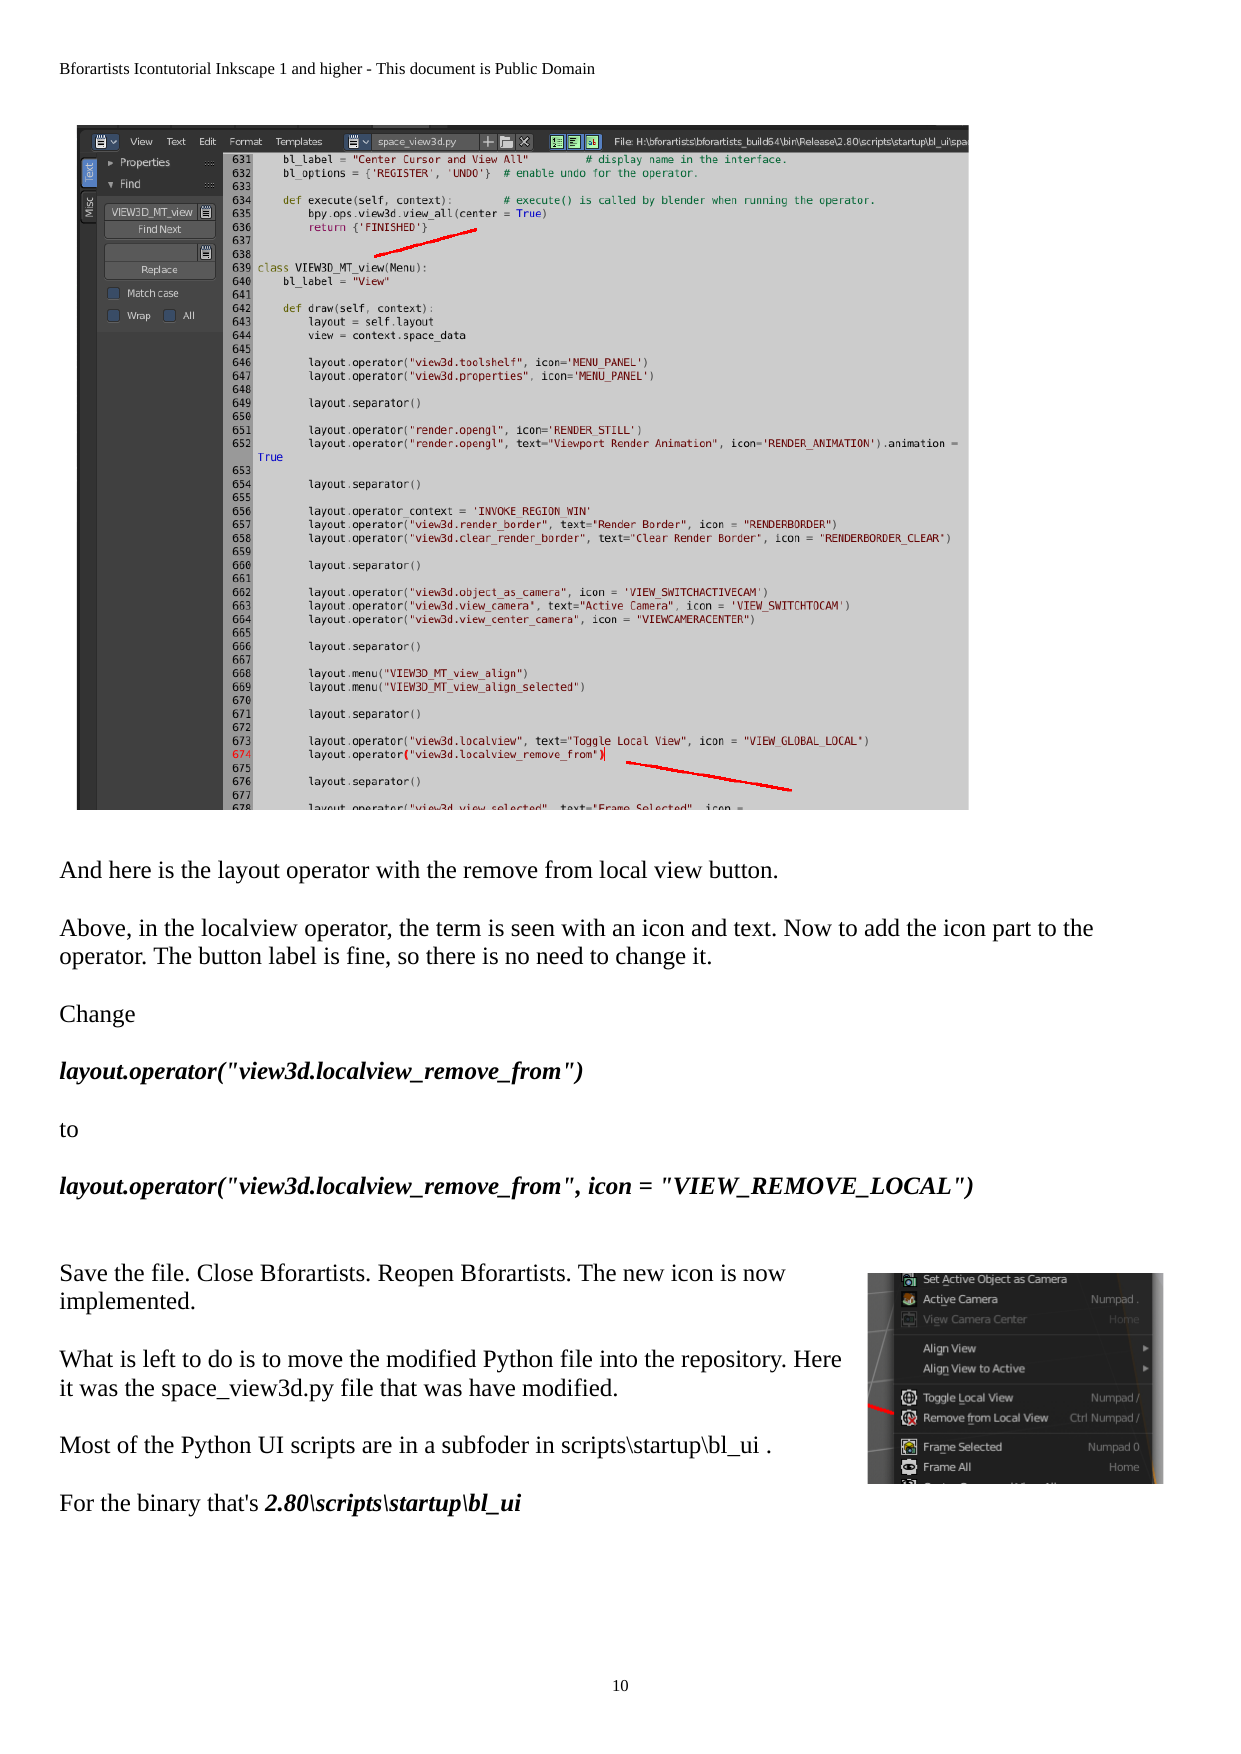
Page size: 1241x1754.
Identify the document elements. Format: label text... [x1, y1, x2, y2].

text And here is the layout operator with the remove from local view button. [59, 855, 1181, 884]
text layout.operator("view3d.localview_remove_from") [59, 1056, 1181, 1085]
text Above, in the localview operator, the term is seen with an icon and text. Now to add the icon part to the operator. The button label is fine, so there is no need to change it. [59, 913, 1181, 970]
text For the binary that's 2.80\scripts\startup\bl_ui [59, 1488, 1181, 1516]
text to [59, 1114, 1181, 1143]
text Save the file. Close Bforartists. Reopen Bforartists. The new icon is now implemented. [59, 1258, 1181, 1315]
picture [76, 125, 969, 810]
picture [867, 1273, 1164, 1484]
text layout.operator("view3d.localview_remove_from", icon = "VIEW_REMOVE_LOCAL") [59, 1171, 1181, 1200]
text Change [59, 999, 1181, 1028]
text Most of the Python UI scripts are in a subfoder in scripts\startup\bl_ui . [59, 1430, 867, 1459]
text What is left to do is to move the modified Python file into the repository. Here it was the space_view3d.py file that was have modified. [59, 1344, 867, 1401]
